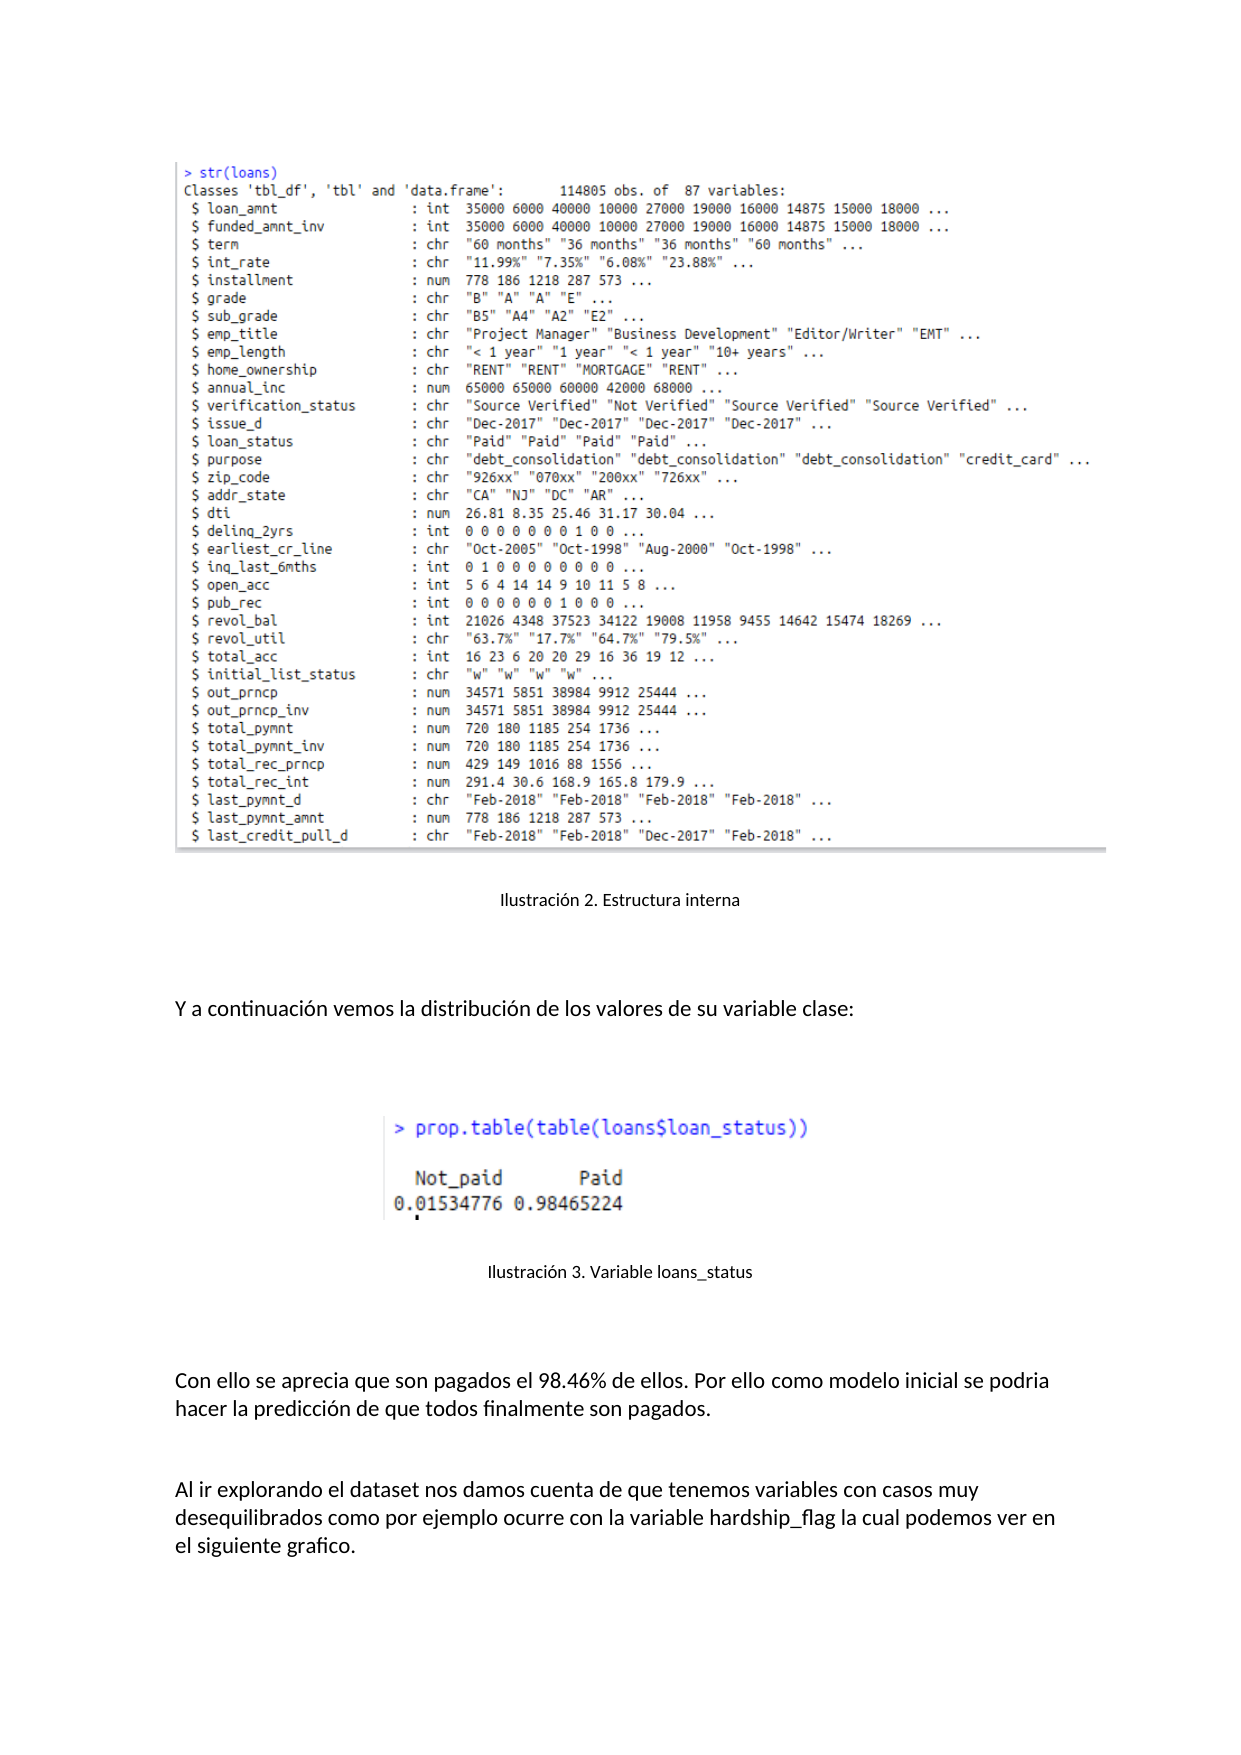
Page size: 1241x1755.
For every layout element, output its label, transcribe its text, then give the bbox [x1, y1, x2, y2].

text Y a continuación vemos la distribución de los valores de su variable clase: [175, 994, 1065, 1023]
picture [383, 1116, 857, 1220]
text Con ello se aprecia que son pagados el 98.46% de ellos. Por ello como modelo inicial se podria hacer la predicción de que todos finalmente son pagados. [175, 1366, 1065, 1422]
text Al ir explorando el dataset nos damos cuenta de que tenemos variables con casos muy desequilibrados como por ejemplo ocurre con la variable hardship_flag la cual podemos ver en el siguiente grafico. [175, 1475, 1065, 1559]
text Ilustración 3. Variable loans_status [175, 1260, 1065, 1283]
picture [175, 162, 1107, 853]
text Ilustración 2. Estructura interna [175, 888, 1065, 911]
